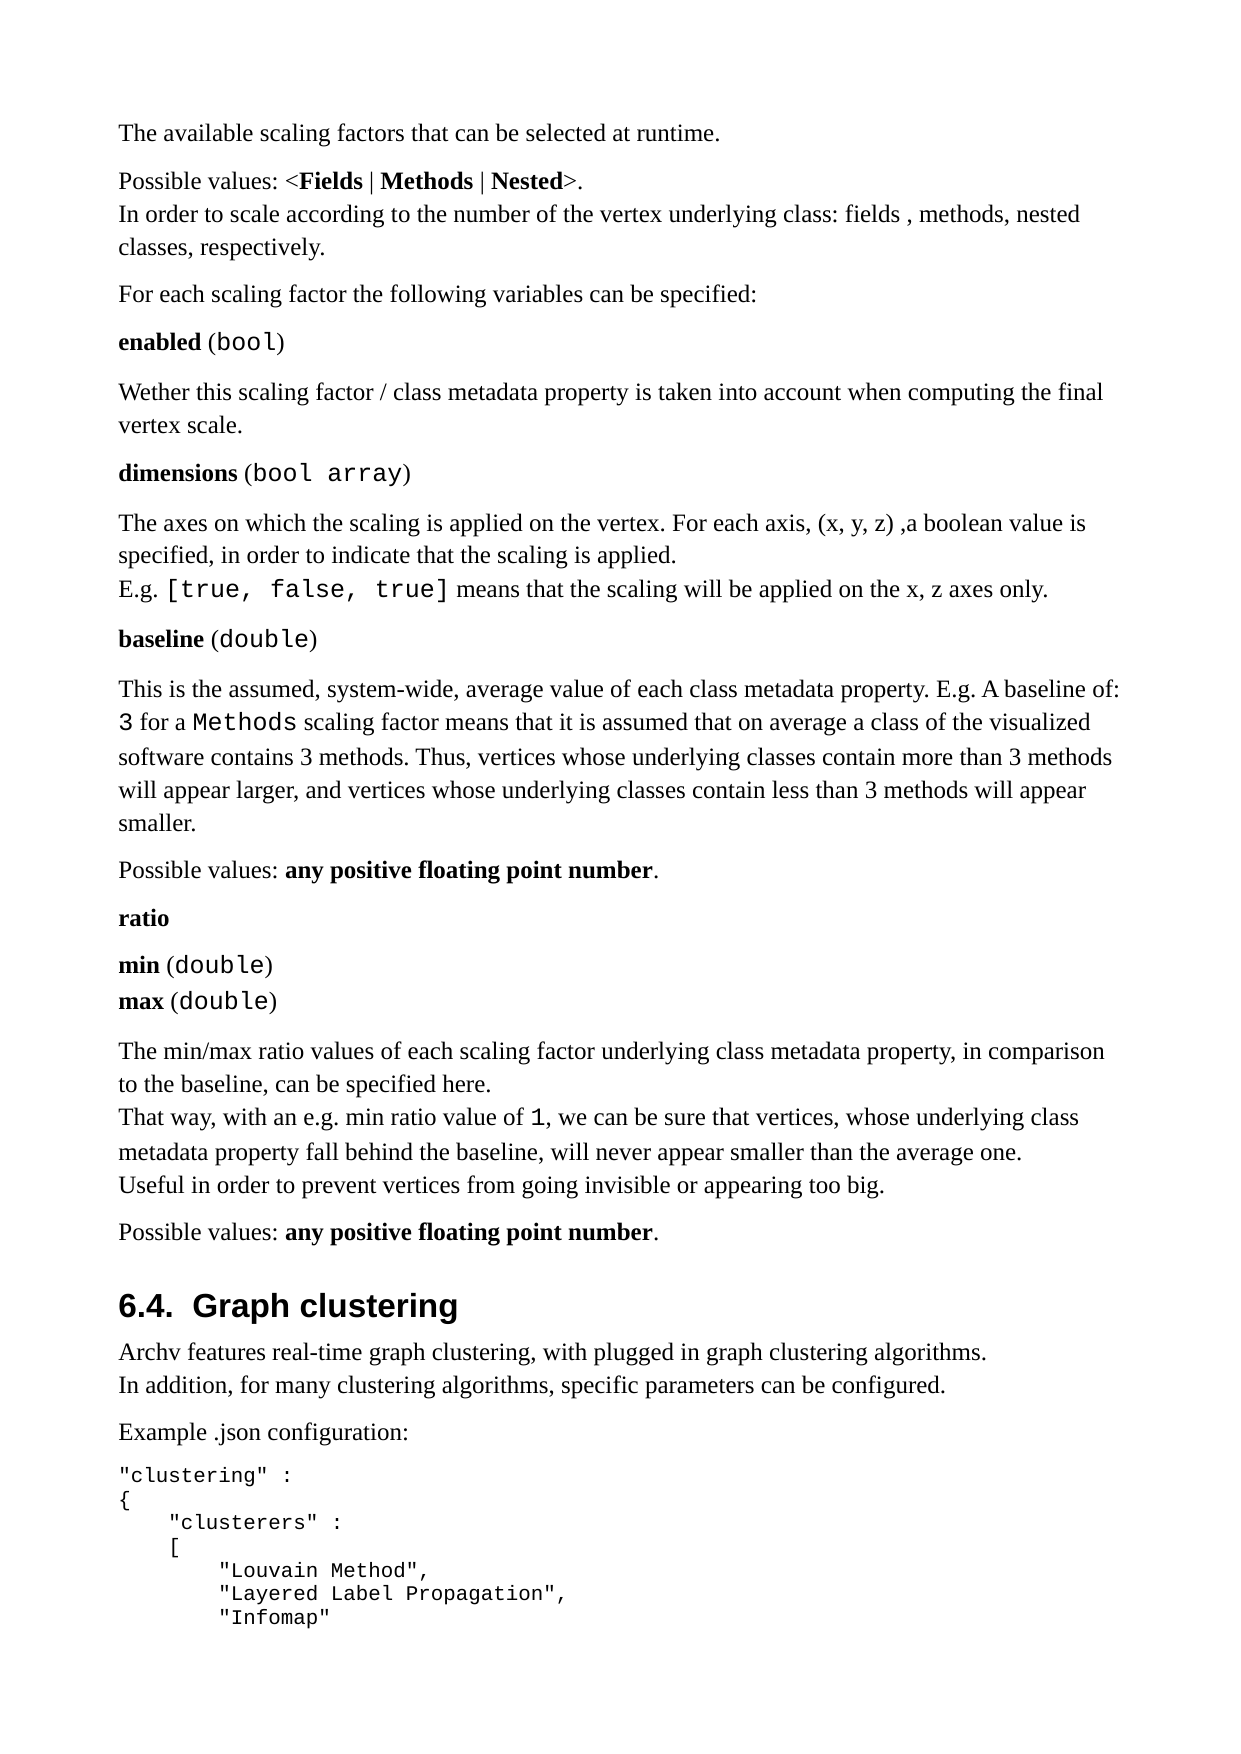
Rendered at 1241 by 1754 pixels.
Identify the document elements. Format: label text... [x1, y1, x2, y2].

text Wether this scaling factor / class metadata property is taken into account when computing the final vertex scale. [118, 377, 1122, 439]
text { [118, 1489, 1122, 1512]
text This is the assumed, system-wide, average value of each class metadata property. E.g. A baseline of: 3 for a Methods scaling factor means that it is assumed that on average a class of the visualized software contains 3 methods. Thus, vertices whose underlying classes contain more than 3 methods will appear larger, and vertices whose underlying classes contain less than 3 methods will appear smaller. [118, 674, 1122, 837]
text "Louvain Method", [118, 1560, 1122, 1583]
text baseline (double) [118, 624, 1122, 654]
text Example .json configuration: [118, 1417, 1122, 1446]
text Possible values: any positive floating point number. [118, 855, 1122, 884]
text [ [118, 1536, 1122, 1560]
text ratio [118, 903, 1122, 932]
subtitle Graph clustering [118, 1286, 1122, 1324]
text The axes on which the scaling is applied on the vertex. For each axis, (x, y, z) ,a boolean value is specified, in order to indicate that the scaling is applied. E.g. [true, false, true] means that the scaling will be applied on the x, z axes only. [118, 508, 1122, 604]
text The available scaling factors that can be selected at runtime. [118, 118, 1122, 147]
text Archv features real-time graph clustering, with plugged in graph clustering algorithms. In addition, for many clustering algorithms, specific parameters can be configured. [118, 1337, 1122, 1399]
text Possible values: any positive floating point number. [118, 1217, 1122, 1246]
text For each scaling factor the following variables can be specified: [118, 279, 1122, 308]
text Possible values: <Fields | Methods | Nested>. In order to scale according to the number of the vertex underlying class: fields , methods, nested classes, respectively. [118, 166, 1122, 261]
text dimensions (bool array) [118, 458, 1122, 488]
text "clustering" : [118, 1465, 1122, 1489]
text min (double) max (double) [118, 951, 1122, 1017]
text "Infomap" [118, 1607, 1122, 1631]
text The min/max ratio values of each scaling factor underlying class metadata property, in comparison to the baseline, can be specified here. That way, with an e.g. min ratio value of 1, we can be sure that vertices, whose underlying class metadata property fall behind the baseline, will never appear smaller than the average one. Useful in order to prevent vertices from going invisible or appearing too big. [118, 1036, 1122, 1199]
text enabled (bool) [118, 327, 1122, 358]
text "clusterers" : [118, 1512, 1122, 1536]
text "Layered Label Propagation", [118, 1583, 1122, 1607]
